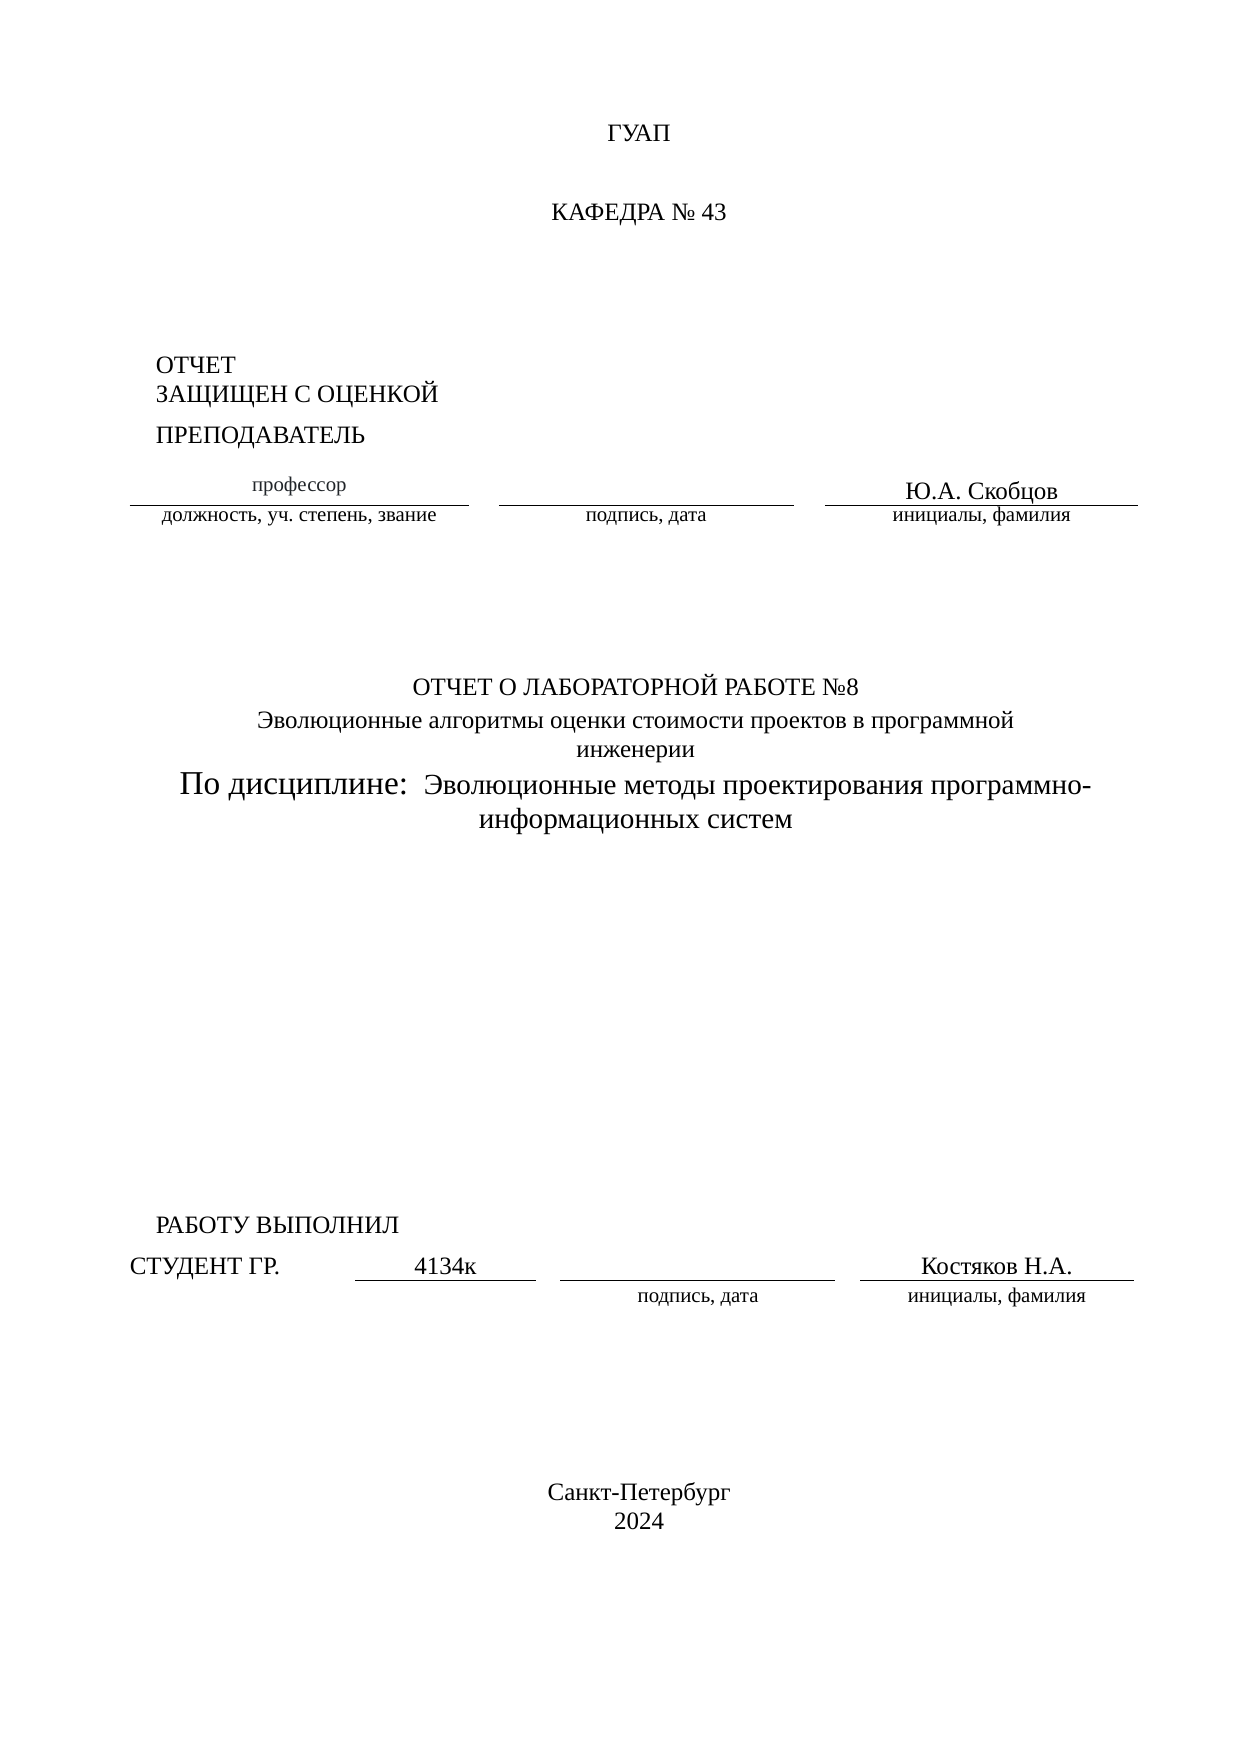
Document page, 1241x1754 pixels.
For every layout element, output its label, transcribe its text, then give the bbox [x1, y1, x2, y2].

table_header [794, 464, 825, 505]
table_cell [469, 505, 499, 525]
table_cell [130, 1280, 355, 1309]
table_header [560, 1239, 835, 1280]
table_header [536, 1239, 560, 1280]
table_header Ю.А. Скобцов [825, 464, 1138, 505]
table_cell [794, 505, 825, 525]
table_cell должность, уч. степень, звание [130, 506, 468, 525]
table_header 4134к [355, 1239, 536, 1280]
table_header [499, 464, 793, 505]
text ГУАП [156, 118, 1122, 147]
table_cell По дисциплине: Эволюционные методы проектирования программно-информационных систем [138, 763, 1133, 947]
table_header [835, 1239, 860, 1280]
table_cell [138, 948, 1133, 1006]
table_cell инициалы, фамилия [860, 1281, 1133, 1309]
table_cell инициалы, фамилия [825, 506, 1138, 525]
text КАФЕДРА № 43 [156, 197, 1122, 226]
text Санкт-Петербург [156, 1477, 1122, 1506]
table_cell подпись, дата [560, 1281, 835, 1309]
table_header СТУДЕНТ ГР. [130, 1239, 355, 1280]
table_cell [355, 1281, 536, 1309]
table_cell подпись, дата [499, 506, 793, 525]
text 2024 [118, 1506, 1122, 1563]
table_cell [138, 1006, 1133, 1035]
text РАБОТУ ВЫПОЛНИЛ [156, 1210, 1122, 1238]
table_header профессор [130, 464, 468, 505]
table_cell [536, 1280, 560, 1309]
table_header ОТЧЕТ О ЛАБОРАТОРНОЙ РАБОТЕ №8 Эволюционные алгоритмы оценки стоимости проектов в программной инженерии [138, 573, 1133, 763]
table_header Костяков Н.А. [860, 1239, 1133, 1280]
table_cell [835, 1280, 860, 1309]
table_header [469, 464, 499, 505]
text ОТЧЕТ ЗАЩИЩЕН С ОЦЕНКОЙ [156, 351, 1122, 408]
text ПРЕПОДАВАТЕЛЬ [156, 421, 1122, 449]
